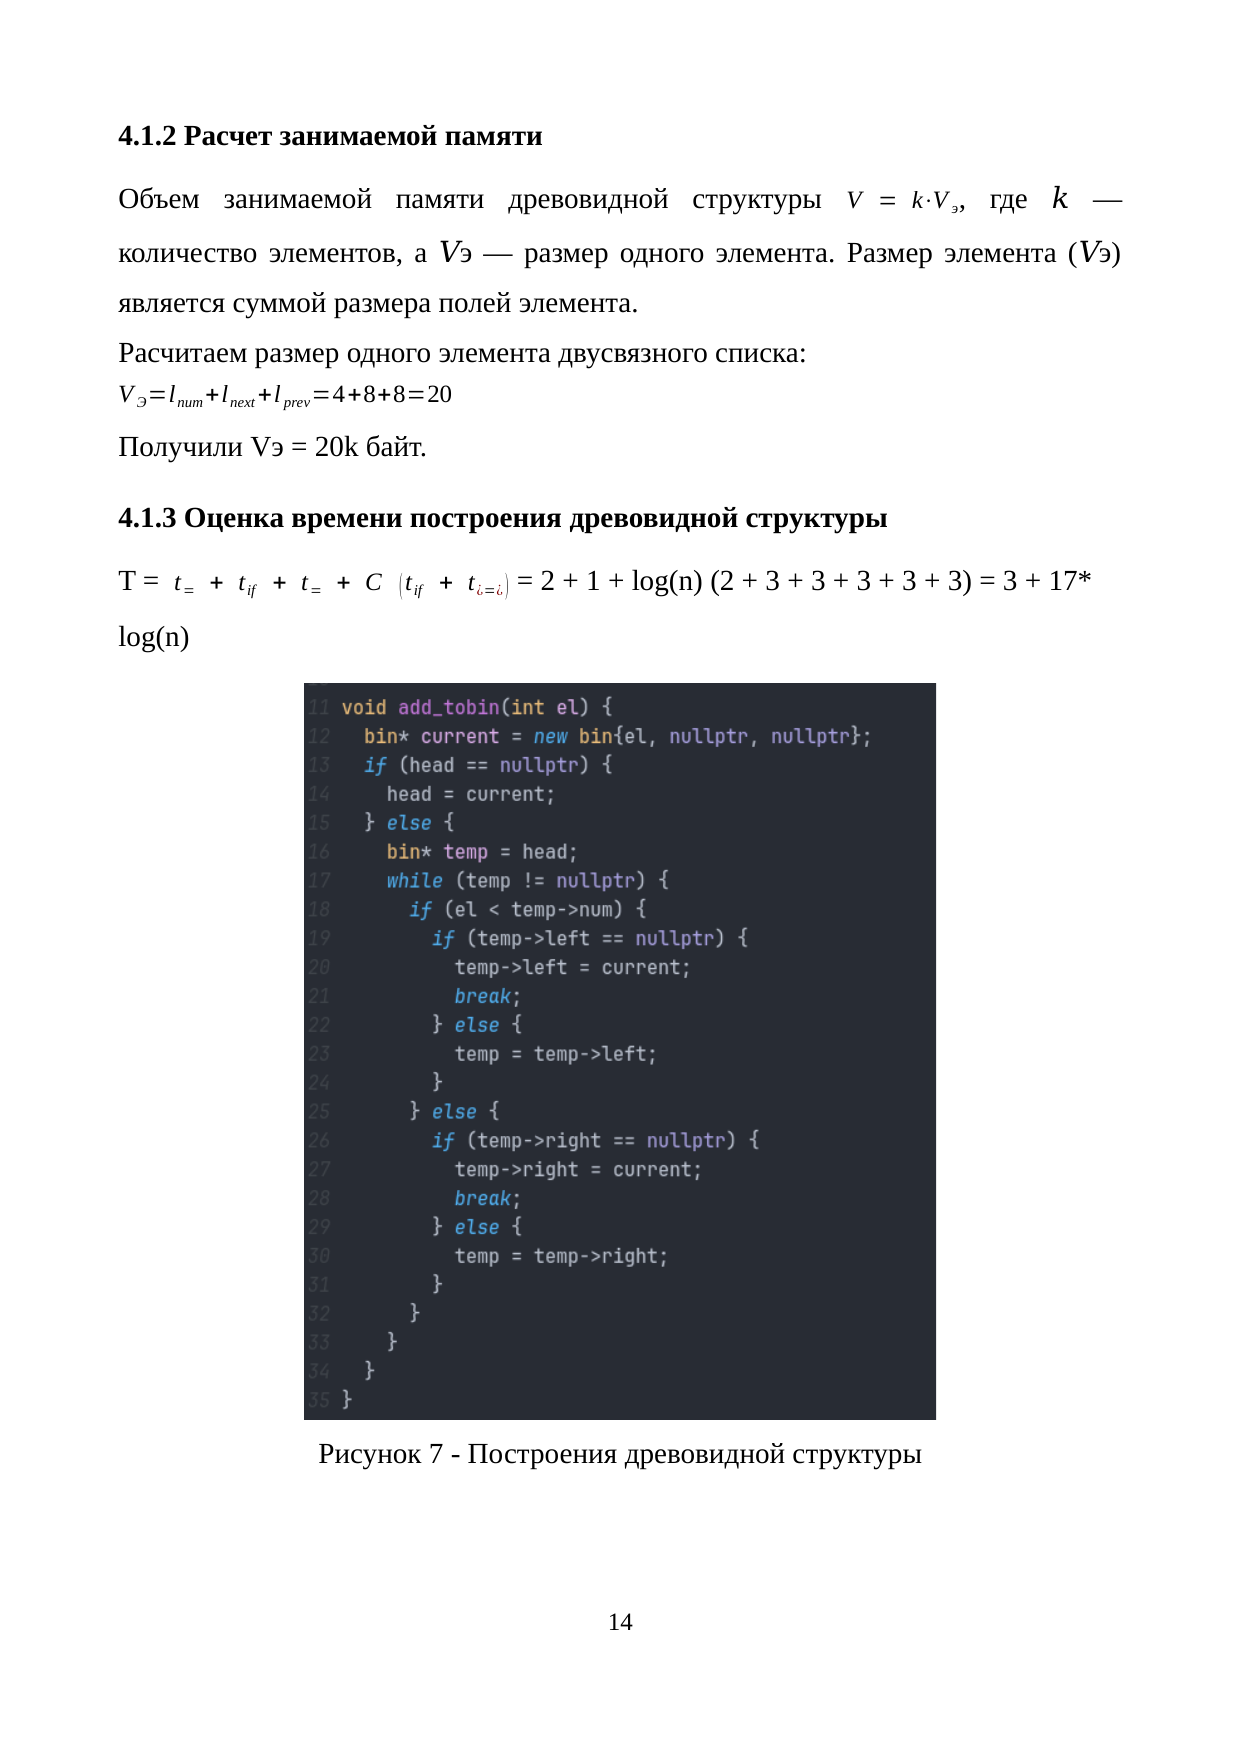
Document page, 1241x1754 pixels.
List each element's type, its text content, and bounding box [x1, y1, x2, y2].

text Объем занимаемой памяти древовидной структуры , где 𝑘 — количество элементов, а 𝑉э — размер одного элемента. Размер элемента (𝑉э) является суммой размера полей элемента. [118, 181, 1122, 319]
text T = = 2 + 1 + log(n) (2 + 3 + 3 + 3 + 3 + 3) = 3 + 17* log(n) [118, 563, 1122, 652]
picture [304, 683, 937, 1420]
text Расчитаем размер одного элемента двусвязного списка: [118, 335, 1122, 369]
text Рисунок 7 - Построения древовидной структуры [118, 683, 1122, 1470]
subtitle 4.1.2 Расчет занимаемой памяти [118, 118, 1122, 152]
subtitle 4.1.3 Оценка времени построения древовидной структуры [118, 501, 1122, 534]
text Получили Vэ = 20k байт. [118, 429, 1122, 463]
